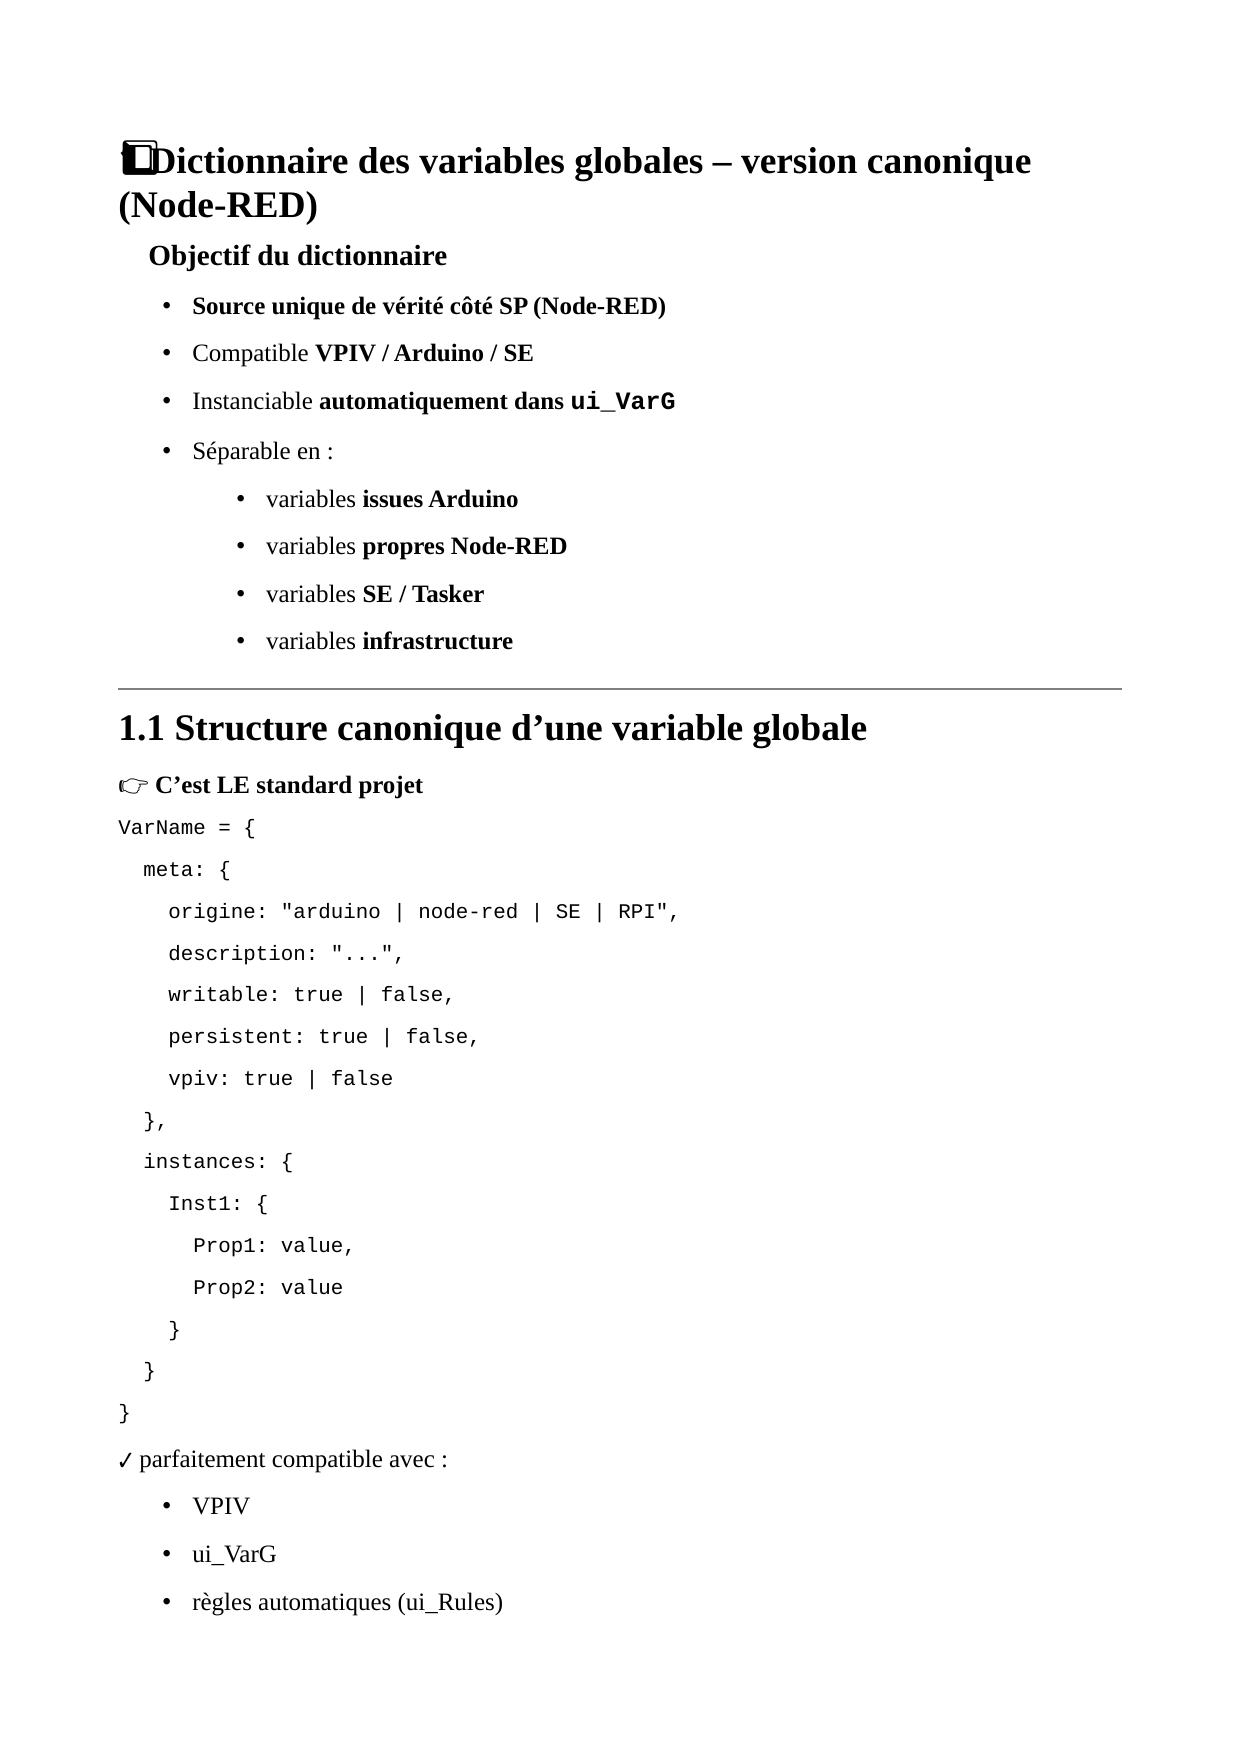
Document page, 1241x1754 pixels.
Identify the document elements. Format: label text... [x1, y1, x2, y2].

text persistent: true | false, [118, 1026, 1122, 1050]
list Source unique de vérité côté SP (Node-RED) [162, 291, 1122, 319]
text } [118, 1318, 1122, 1342]
list variables issues Arduino [236, 484, 1122, 512]
text origine: "arduino | node-red | SE | RPI", [118, 901, 1122, 924]
text 👉 C’est LE standard projet [118, 770, 1122, 798]
list variables SE / Tasker [236, 579, 1122, 608]
list VPIV [162, 1491, 1122, 1520]
list Séparable en : [162, 436, 1122, 465]
text ✔ parfaitement compatible avec : [118, 1444, 1122, 1473]
text vpiv: true | false [118, 1068, 1122, 1092]
text meta: { [118, 859, 1122, 883]
list variables infrastructure [236, 626, 1122, 655]
list Compatible VPIV / Arduino / SE [162, 338, 1122, 367]
text VarName = { [118, 817, 1122, 841]
text } [118, 1360, 1122, 1384]
text description: "...", [118, 943, 1122, 966]
text instances: { [118, 1151, 1122, 1175]
list règles automatiques (ui_Rules) [162, 1587, 1122, 1615]
list Instanciable automatiquement dans ui_VarG [162, 386, 1122, 417]
subtitle 1️⃣ Dictionnaire des variables globales – version canonique (Node-RED) [118, 139, 1122, 225]
subtitle 🎯 Objectif du dictionnaire [118, 238, 1122, 271]
text Inst1: { [118, 1193, 1122, 1217]
subtitle 1.1 Structure canonique d’une variable globale [118, 706, 1122, 749]
text }, [118, 1110, 1122, 1133]
text Prop1: value, [118, 1235, 1122, 1259]
text } [118, 1402, 1122, 1426]
text writable: true | false, [118, 984, 1122, 1008]
text Prop2: value [118, 1277, 1122, 1300]
list variables propres Node-RED [236, 531, 1122, 560]
list ui_VarG [162, 1539, 1122, 1568]
